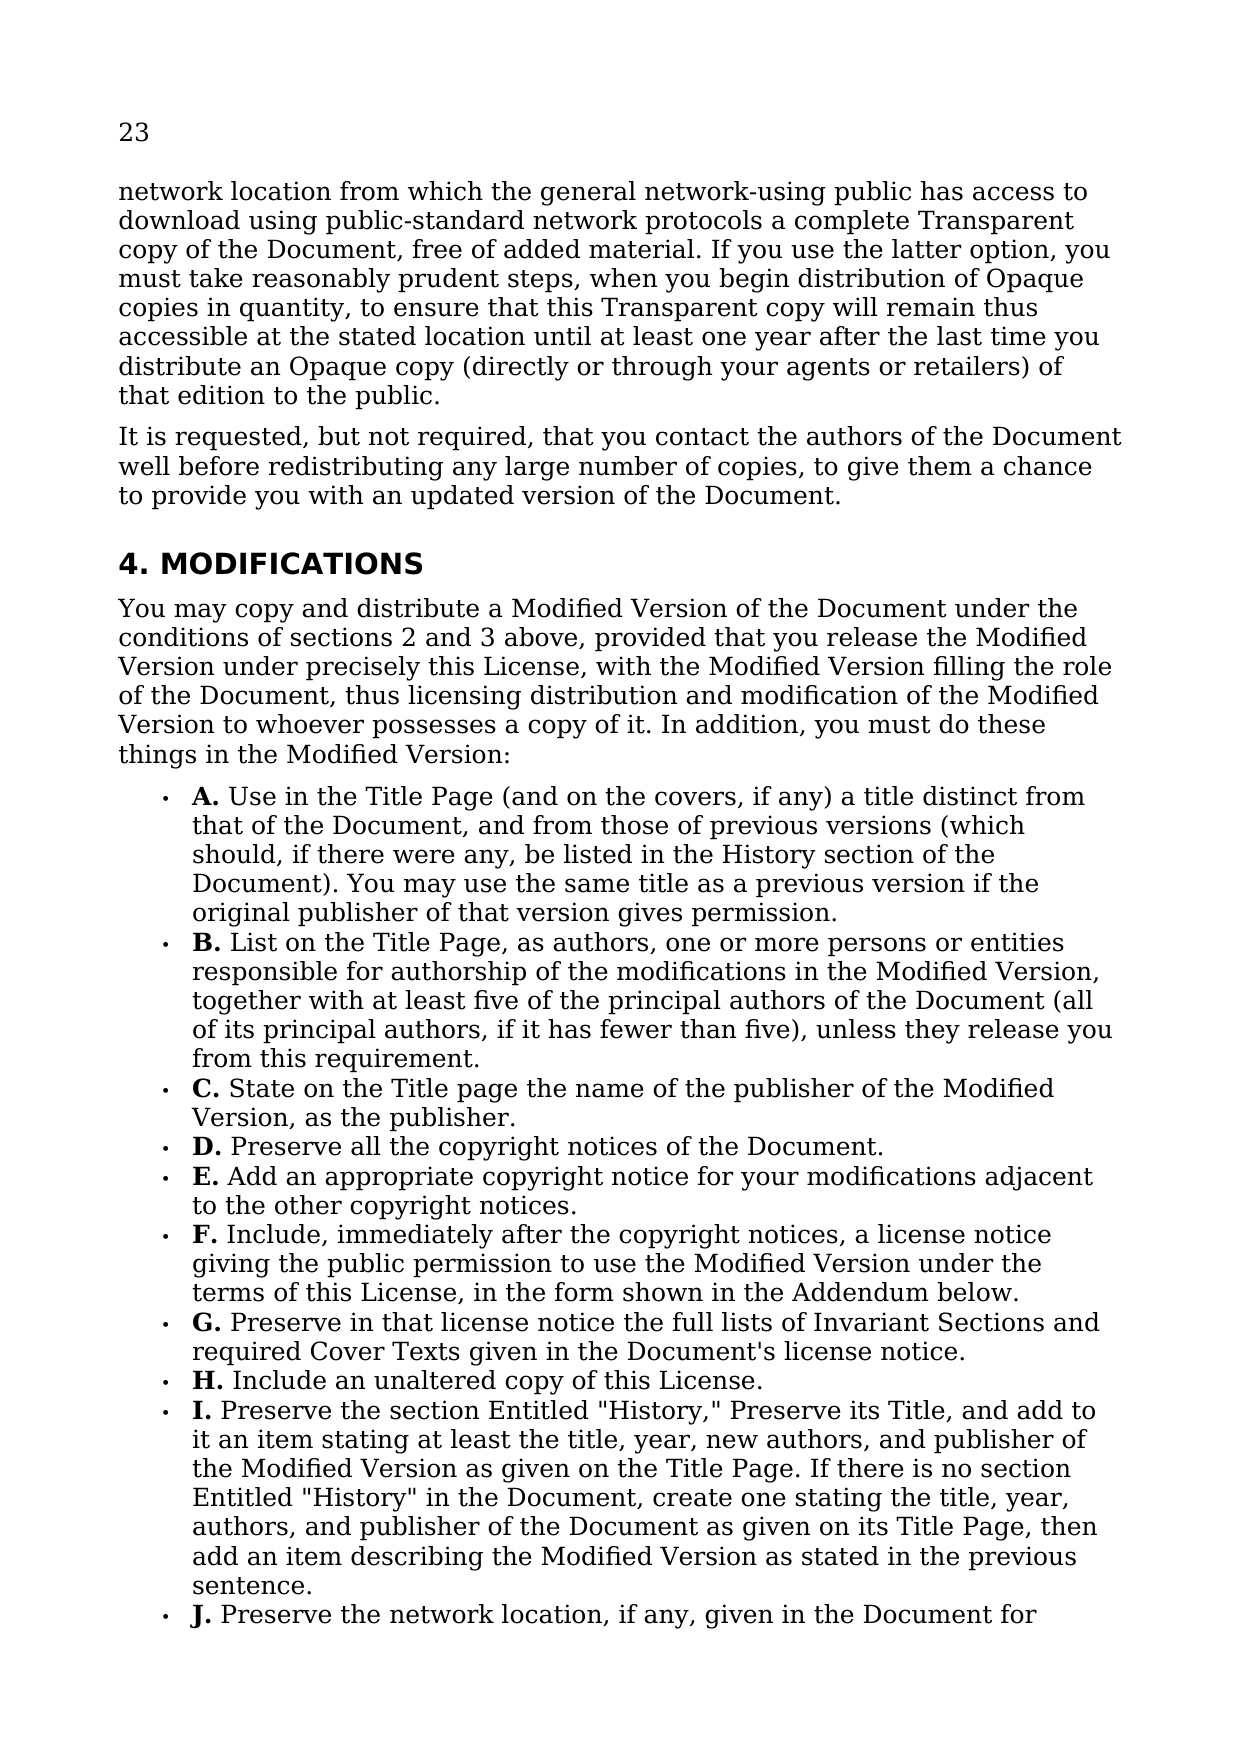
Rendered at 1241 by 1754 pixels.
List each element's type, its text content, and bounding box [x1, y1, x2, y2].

list E. Add an appropriate copyright notice for your modifications adjacent to the other copyright notices. [162, 1162, 1122, 1220]
list J. Preserve the network location, if any, given in the Document for [162, 1600, 1122, 1629]
list G. Preserve in that license notice the full lists of Invariant Sections and required Cover Texts given in the Document's license notice. [162, 1308, 1122, 1366]
text You may copy and distribute a Modified Version of the Document under the conditions of sections 2 and 3 above, provided that you release the Modified Version under precisely this License, with the Modified Version filling the role of the Document, thus licensing distribution and modification of the Modified Version to whoever possesses a copy of it. In addition, you must do these things in the Modified Version: [118, 594, 1122, 769]
list B. List on the Title Page, as authors, one or more persons or entities responsible for authorship of the modifications in the Modified Version, together with at least five of the principal authors of the Document (all of its principal authors, if it has fewer than five), unless they release you from this requirement. [162, 928, 1122, 1074]
list I. Preserve the section Entitled "History," Preserve its Title, and add to it an item stating at least the title, year, new authors, and publisher of the Modified Version as given on the Title Page. If there is no section Entitled "History" in the Document, create one stating the title, year, authors, and publisher of the Document as given on its Title Page, then add an item describing the Modified Version as stated in the previous sentence. [162, 1396, 1122, 1600]
text network location from which the general network-using public has access to download using public-standard network protocols a complete Transparent copy of the Document, free of added material. If you use the latter option, you must take reasonably prudent steps, when you begin distribution of Opaque copies in quantity, to ensure that this Transparent copy will remain thus accessible at the stated location until at least one year after the last time you distribute an Opaque copy (directly or through your agents or retailers) of that edition to the public. [118, 177, 1122, 410]
list A. Use in the Title Page (and on the covers, if any) a title distinct from that of the Document, and from those of previous versions (which should, if there were any, be listed in the History section of the Document). You may use the same title as a previous version if the original publisher of that version gives permission. [162, 782, 1122, 928]
list F. Include, immediately after the copyright notices, a license notice giving the public permission to use the Modified Version under the terms of this License, in the form shown in the Addendum below. [162, 1220, 1122, 1308]
list H. Include an unaltered copy of this License. [162, 1366, 1122, 1396]
subtitle 4. MODIFICATIONS [118, 548, 1122, 582]
text It is requested, but not required, that you contact the authors of the Document well before redistributing any large number of copies, to give them a chance to provide you with an updated version of the Document. [118, 423, 1122, 510]
list C. State on the Title page the name of the publisher of the Modified Version, as the publisher. [162, 1074, 1122, 1132]
list D. Preserve all the copyright notices of the Document. [162, 1132, 1122, 1162]
